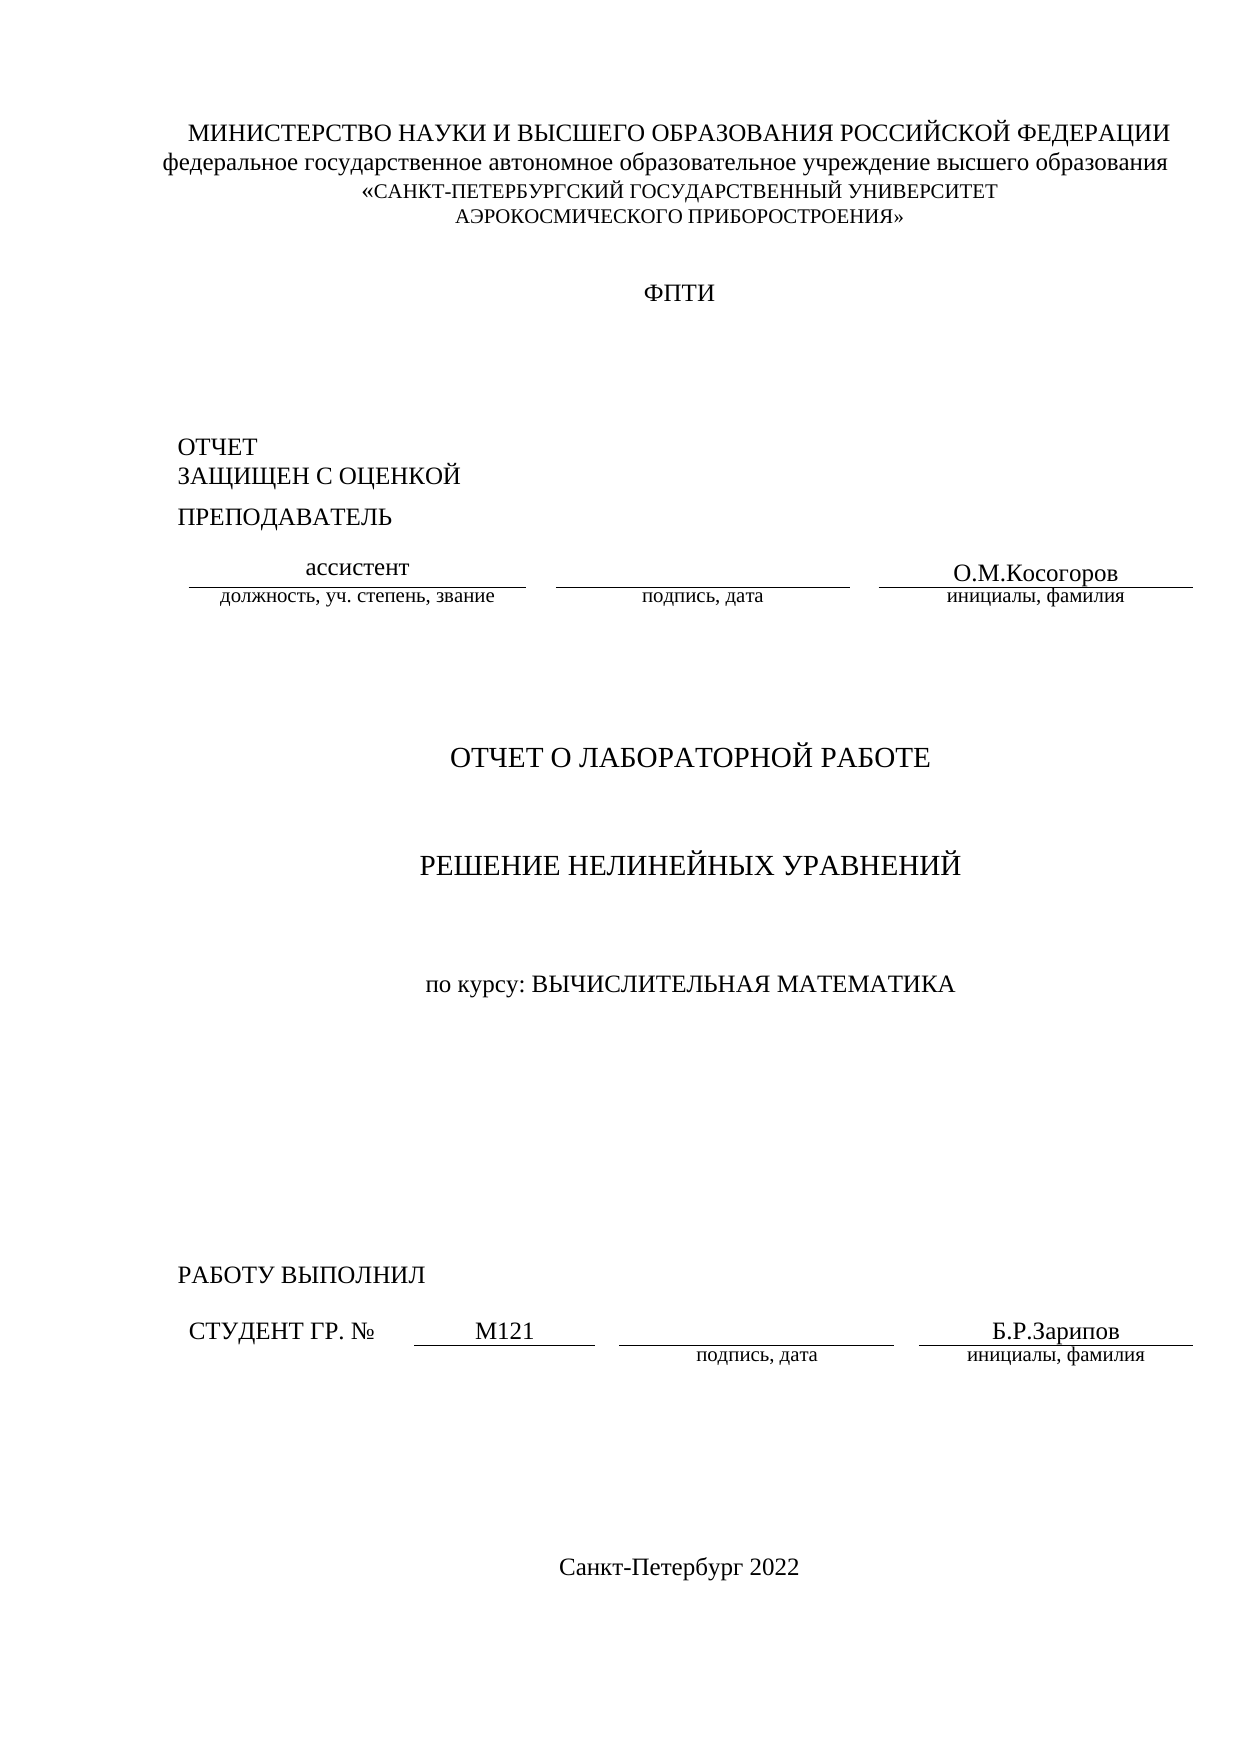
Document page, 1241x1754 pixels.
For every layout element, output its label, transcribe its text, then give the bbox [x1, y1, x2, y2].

table_cell инициалы, фамилия [919, 1346, 1193, 1365]
table_cell должность, уч. степень, звание [189, 588, 526, 606]
text ФПТИ [177, 278, 1181, 307]
text ПРЕПОДАВАТЕЛЬ [177, 502, 1181, 531]
table_header [619, 1304, 894, 1345]
text РАБОТУ ВЫПОЛНИЛ [177, 1261, 1181, 1289]
text «САНКТ-ПЕТЕРБУРГСКИЙ ГОСУДАРСТВЕННЫЙ УНИВЕРСИТЕТ АЭРОКОСМИЧЕСКОГО ПРИБОРОСТРОЕНИЯ» [177, 176, 1181, 228]
table_header М121 [414, 1304, 595, 1345]
table_cell РЕШЕНИЕ НЕЛИНЕЙНЫХ УРАВНЕНИЙ [189, 774, 1193, 957]
table_cell [414, 1346, 595, 1365]
table_cell [894, 1345, 919, 1365]
table_cell [189, 998, 1193, 1057]
table_cell [189, 1345, 414, 1365]
table_header [850, 545, 878, 587]
table_header ОТЧЕТ О ЛАБОРАТОРНОЙ РАБОТЕ [189, 640, 1193, 773]
text федеральное государственное автономное образовательное учреждение высшего образования [162, 147, 1181, 176]
table_cell [526, 587, 556, 606]
text МИНИСТЕРСТВО НАУКИ И ВЫСШЕГО ОБРАЗОВАНИЯ РОССИЙСКОЙ ФЕДЕРАЦИИ [177, 118, 1181, 147]
table_cell инициалы, фамилия [879, 588, 1052, 606]
table_cell инициалы, фамилия [1054, 588, 1193, 606]
table_header [894, 1304, 919, 1345]
table_cell по курсу: ВЫЧИСЛИТЕЛЬНАЯ МАТЕМАТИКА [189, 957, 1193, 998]
table_header [556, 545, 850, 587]
table_cell [189, 1057, 1193, 1086]
table_header [595, 1304, 619, 1345]
table_cell подпись, дата [619, 1346, 894, 1365]
table_cell [595, 1345, 619, 1365]
table_header Б.Р.Зарипов [919, 1304, 1193, 1345]
table_header О.М.Косогоров [879, 545, 1193, 587]
text ОТЧЕТ ЗАЩИЩЕН С ОЦЕНКОЙ [177, 432, 1181, 490]
text Санкт-Петербург 2022 [177, 1552, 1181, 1581]
table_cell [850, 587, 878, 606]
table_header [526, 545, 556, 587]
table_cell подпись, дата [556, 588, 850, 606]
table_header СТУДЕНТ ГР. № [189, 1304, 414, 1345]
table_header ассистент [189, 545, 526, 587]
